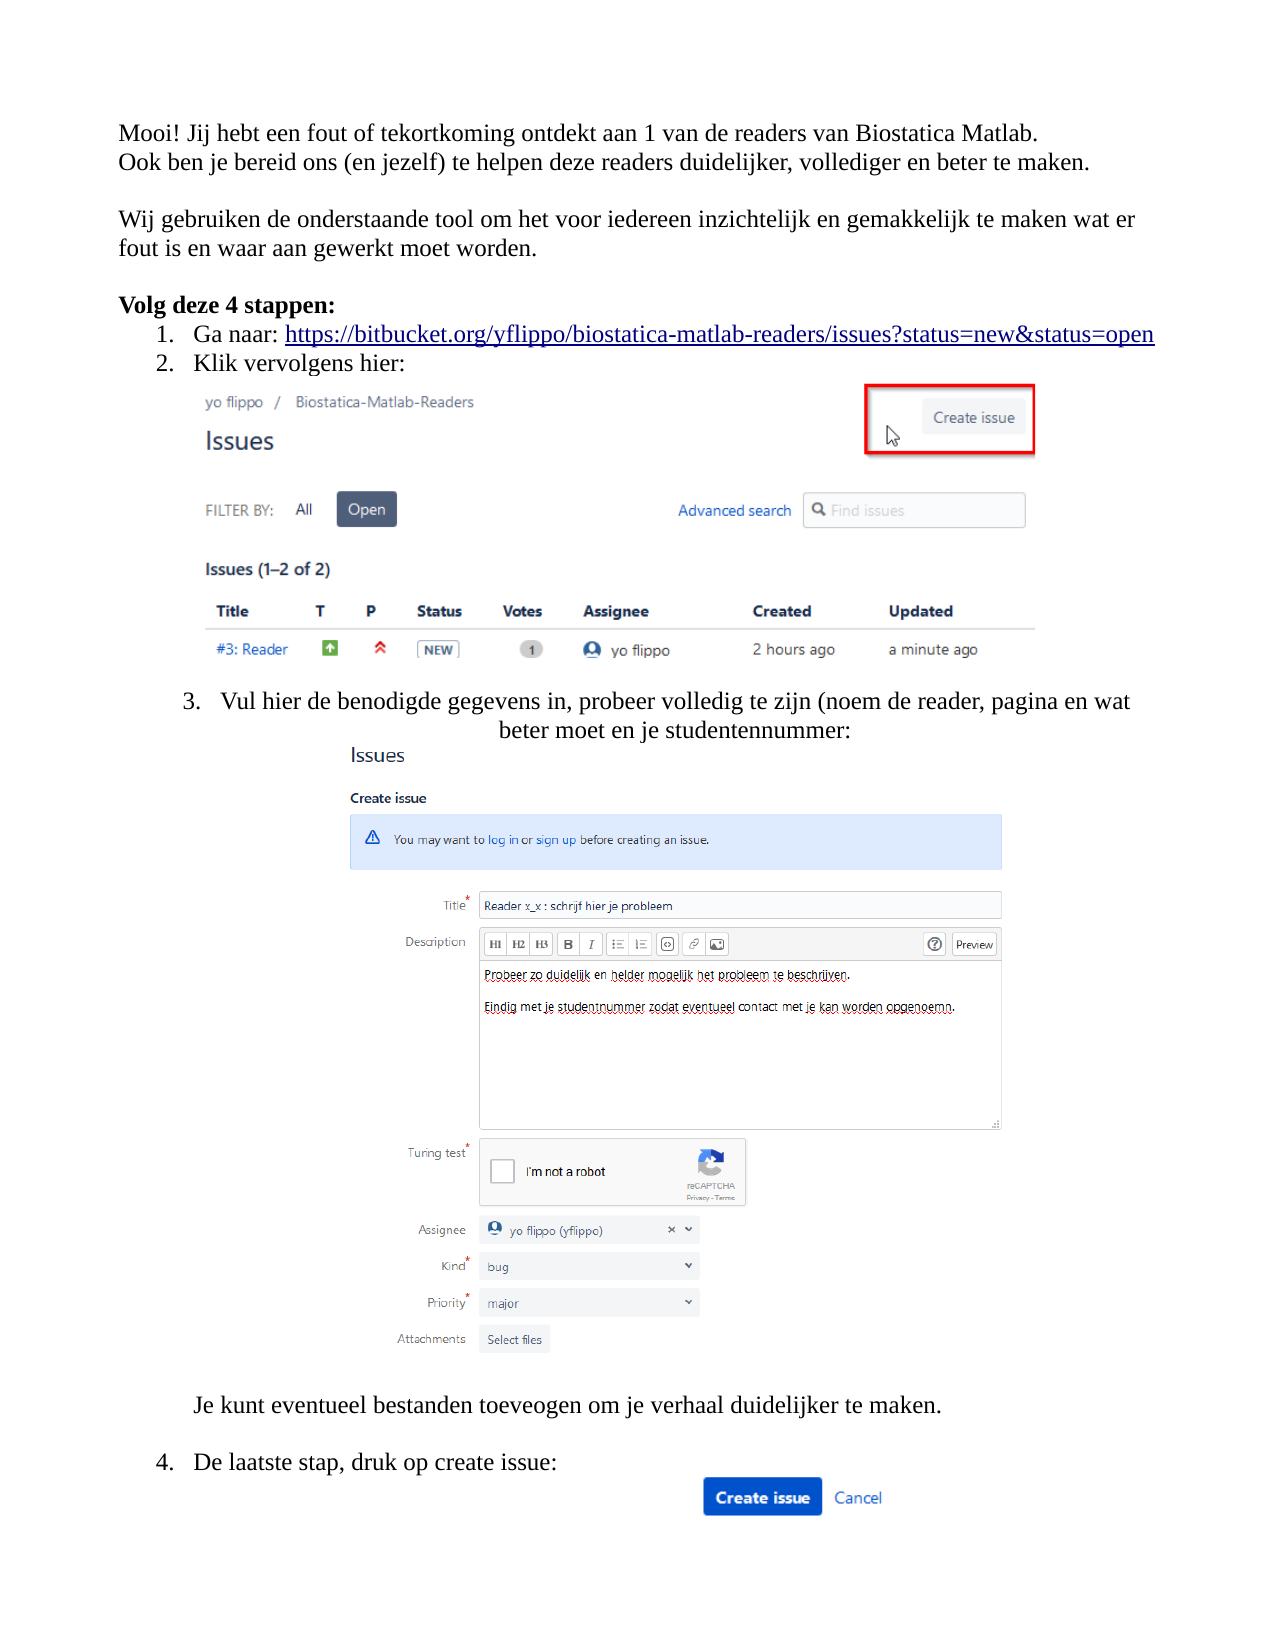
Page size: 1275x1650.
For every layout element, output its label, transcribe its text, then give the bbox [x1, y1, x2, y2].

list Vul hier de benodigde gegevens in, probeer volledig te zijn (noem de reader, pagina en wat beter moet en je studentennummer: [156, 686, 1157, 1361]
text Je kunt eventueel bestanden toeveogen om je verhaal duidelijker te maken. [193, 1390, 1157, 1418]
text Ook ben je bereid ons (en jezelf) te helpen deze readers duidelijker, vollediger en beter te maken. [118, 147, 1157, 176]
list Ga naar: https://bitbucket.org/yflippo/biostatica-matlab-readers/issues?status=new&status=open [156, 319, 1157, 348]
text Wij gebruiken de onderstaande tool om het voor iedereen inzichtelijk en gemakkelijk te maken wat er fout is en waar aan gewerkt moet worden. [118, 204, 1157, 262]
text Mooi! Jij hebt een fout of tekortkoming ontdekt aan 1 van de readers van Biostatica Matlab. [118, 118, 1157, 147]
list Klik vervolgens hier: [156, 348, 1157, 658]
text Volg deze 4 stappen: [118, 291, 1157, 319]
list De laatste stap, druk op create issue: [156, 1447, 1157, 1523]
